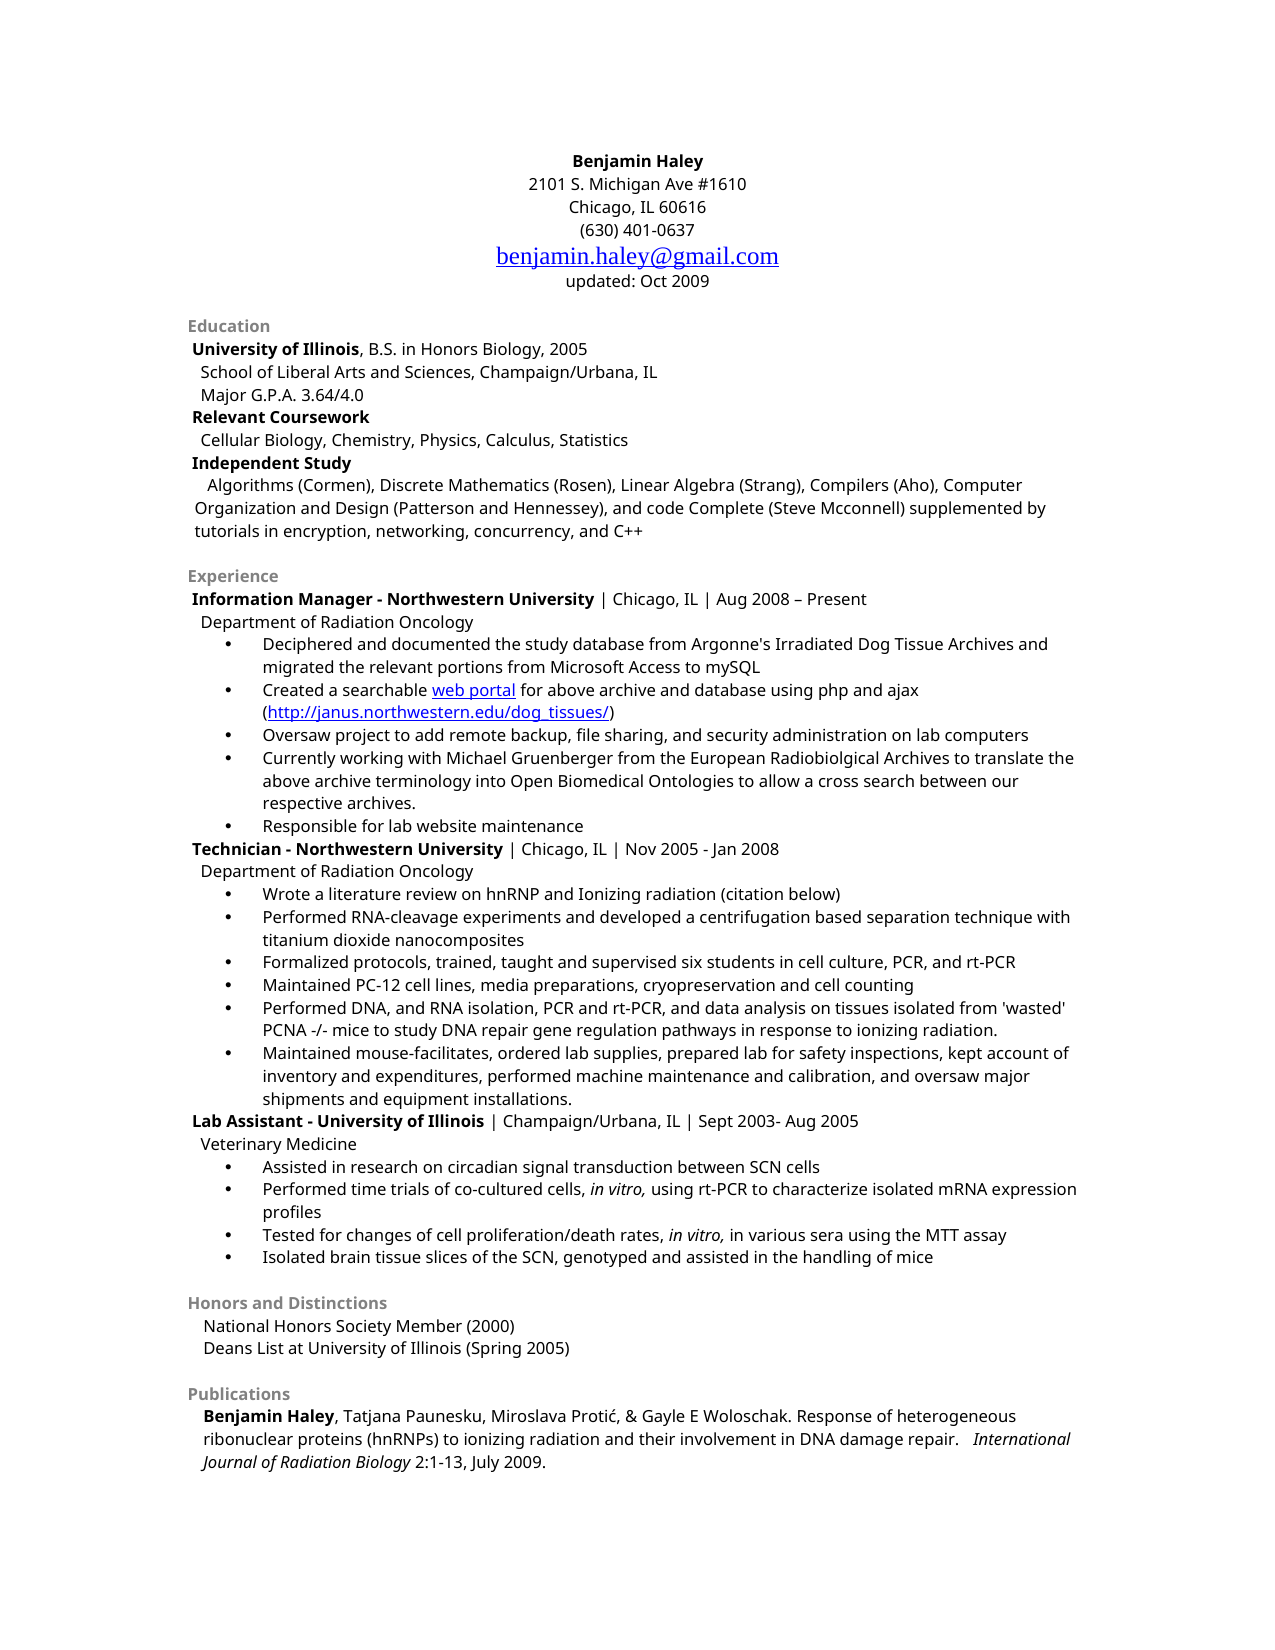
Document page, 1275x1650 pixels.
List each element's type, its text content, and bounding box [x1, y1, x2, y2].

list Tested for changes of cell proliferation/death rates, in vitro, in various sera using the MTT assay [225, 1223, 1087, 1246]
list Oversaw project to add remote backup, file sharing, and security administration on lab computers [225, 724, 1087, 746]
text Chicago, IL 60616 [187, 195, 1087, 218]
text Honors and Distinctions [187, 1291, 1087, 1314]
text benjamin.haley@gmail.com [187, 241, 1087, 269]
list Maintained mouse-facilitates, ordered lab supplies, prepared lab for safety inspections, kept account of inventory and expenditures, performed machine maintenance and calibration, and oversaw major shipments and equipment installations. [225, 1042, 1087, 1110]
text University of Illinois, B.S. in Honors Biology, 2005 [187, 338, 1087, 360]
text Lab Assistant - University of Illinois | Champaign/Urbana, IL | Sept 2003- Aug 2005 [187, 1110, 1087, 1132]
text Deans List at University of Illinois (Spring 2005) [203, 1337, 1087, 1359]
text Department of Radiation Oncology [187, 610, 1087, 633]
text Major G.P.A. 3.64/4.0 [187, 383, 1087, 406]
list Maintained PC-12 cell lines, media preparations, cryopreservation and cell counting [225, 973, 1087, 996]
text Education [187, 315, 1087, 338]
text School of Liberal Arts and Sciences, Champaign/Urbana, IL [187, 360, 1087, 383]
text Benjamin Haley [187, 150, 1087, 173]
text 2101 S. Michigan Ave #1610 [187, 173, 1087, 195]
text Relevant Coursework [187, 406, 1087, 428]
text Publications [187, 1382, 1087, 1405]
text National Honors Society Member (2000) [203, 1314, 1087, 1337]
list Deciphered and documented the study database from Argonne's Irradiated Dog Tissue Archives and migrated the relevant portions from Microsoft Access to mySQL [225, 633, 1087, 678]
text Experience [187, 565, 1087, 587]
text Benjamin Haley, Tatjana Paunesku, Miroslava Protić, & Gayle E Woloschak. Response of heterogeneous ribonuclear proteins (hnRNPs) to ionizing radiation and their involvement in DNA damage repair. International Journal of Radiation Biology 2:1-13, July 2009. [203, 1405, 1087, 1473]
text Information Manager - Northwestern University | Chicago, IL | Aug 2008 – Present [187, 587, 1087, 610]
list Created a searchable web portal for above archive and database using php and ajax (http://janus.northwestern.edu/dog_tissues/) [225, 678, 1087, 724]
text (630) 401-0637 [187, 218, 1087, 241]
list Performed DNA, and RNA isolation, PCR and rt-PCR, and data analysis on tissues isolated from 'wasted' PCNA -/- mice to study DNA repair gene regulation pathways in response to ionizing radiation. [225, 996, 1087, 1042]
text Veterinary Medicine [187, 1132, 1087, 1155]
text Technician - Northwestern University | Chicago, IL | Nov 2005 - Jan 2008 [187, 837, 1087, 860]
list Isolated brain tissue slices of the SCN, genotyped and assisted in the handling of mice [225, 1246, 1087, 1269]
list Wrote a literature review on hnRNP and Ionizing radiation (citation below) [225, 883, 1087, 905]
text updated: Oct 2009 [187, 269, 1087, 292]
list Formalized protocols, trained, taught and supervised six students in cell culture, PCR, and rt-PCR [225, 951, 1087, 973]
list Performed time trials of co-cultured cells, in vitro, using rt-PCR to characterize isolated mRNA expression profiles [225, 1178, 1087, 1223]
list Responsible for lab website maintenance [225, 814, 1087, 837]
list Performed RNA-cleavage experiments and developed a centrifugation based separation technique with titanium dioxide nanocomposites [225, 905, 1087, 951]
text Algorithms (Cormen), Discrete Mathematics (Rosen), Linear Algebra (Strang), Compilers (Aho), Computer Organization and Design (Patterson and Hennessey), and code Complete (Steve Mcconnell) supplemented by tutorials in encryption, networking, concurrency, and C++ [194, 474, 1087, 542]
list Assisted in research on circadian signal transduction between SCN cells [225, 1155, 1087, 1178]
text Department of Radiation Oncology [187, 860, 1087, 883]
text Independent Study [187, 451, 1087, 474]
list Currently working with Michael Gruenberger from the European Radiobiolgical Archives to translate the above archive terminology into Open Biomedical Ontologies to allow a cross search between our respective archives. [225, 746, 1087, 814]
text Cellular Biology, Chemistry, Physics, Calculus, Statistics [187, 428, 1087, 451]
